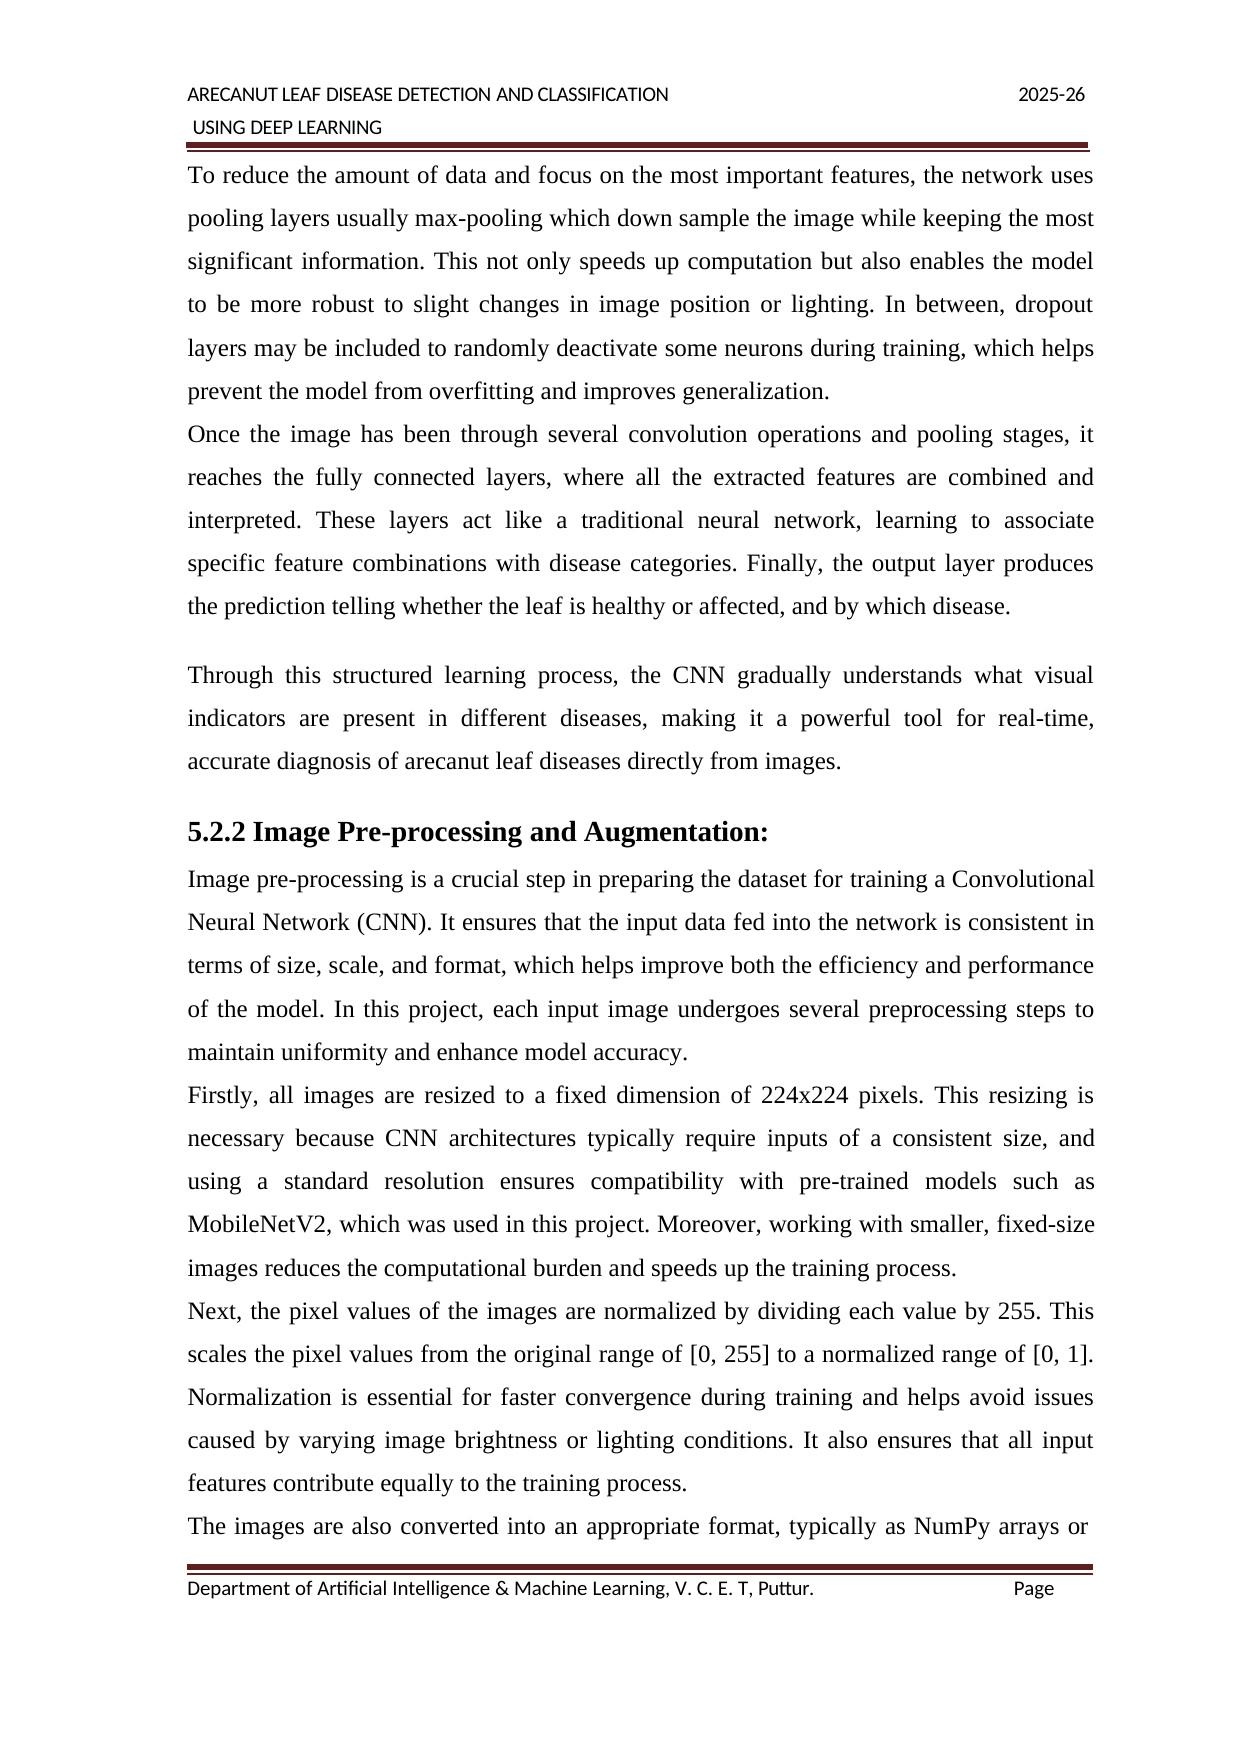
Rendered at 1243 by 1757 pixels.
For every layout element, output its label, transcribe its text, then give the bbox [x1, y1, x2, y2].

text Firstly, all images are resized to a fixed dimension of 224x224 pixels. This resizing is necessary because CNN architectures typically require inputs of a consistent size, and using a standard resolution ensures compatibility with pre-trained models such as MobileNetV2, which was used in this project. Moreover, working with smaller, fixed-size images reduces the computational burden and speeds up the training process. [187, 1080, 1095, 1281]
subtitle Image Pre-processing and Augmentation: [187, 814, 1125, 848]
text Through this structured learning process, the CNN gradually understands what visual indicators are present in different diseases, making it a powerful tool for real-time, accurate diagnosis of arecanut leaf diseases directly from images. [187, 660, 1095, 775]
text Once the image has been through several convolution operations and pooling stages, it reaches the fully connected layers, where all the extracted features are combined and interpreted. These layers act like a traditional neural network, learning to associate specific feature combinations with disease categories. Finally, the output layer produces the prediction telling whether the leaf is healthy or affected, and by which disease. [187, 419, 1095, 620]
text To reduce the amount of data and focus on the most important features, the network uses pooling layers usually max-pooling which down sample the image while keeping the most significant information. This not only speeds up computation but also enables the model to be more robust to slight changes in image position or lighting. In between, dropout layers may be included to randomly deactivate some neurons during training, which helps prevent the model from overfitting and improves generalization. [187, 160, 1095, 404]
text The images are also converted into an appropriate format, typically as NumPy arrays or [187, 1511, 1125, 1540]
text Next, the pixel values of the images are normalized by dividing each value by 255. This scales the pixel values from the original range of [0, 255] to a normalized range of [0, 1]. Normalization is essential for faster convergence during training and helps avoid issues caused by varying image brightness or lighting conditions. It also ensures that all input features contribute equally to the training process. [187, 1296, 1095, 1497]
text Image pre-processing is a crucial step in preparing the dataset for training a Convolutional Neural Network (CNN). It ensures that the input data fed into the network is consistent in terms of size, scale, and format, which helps improve both the efficiency and performance of the model. In this project, each input image undergoes several preprocessing steps to maintain uniformity and enhance model accuracy. [187, 864, 1095, 1066]
